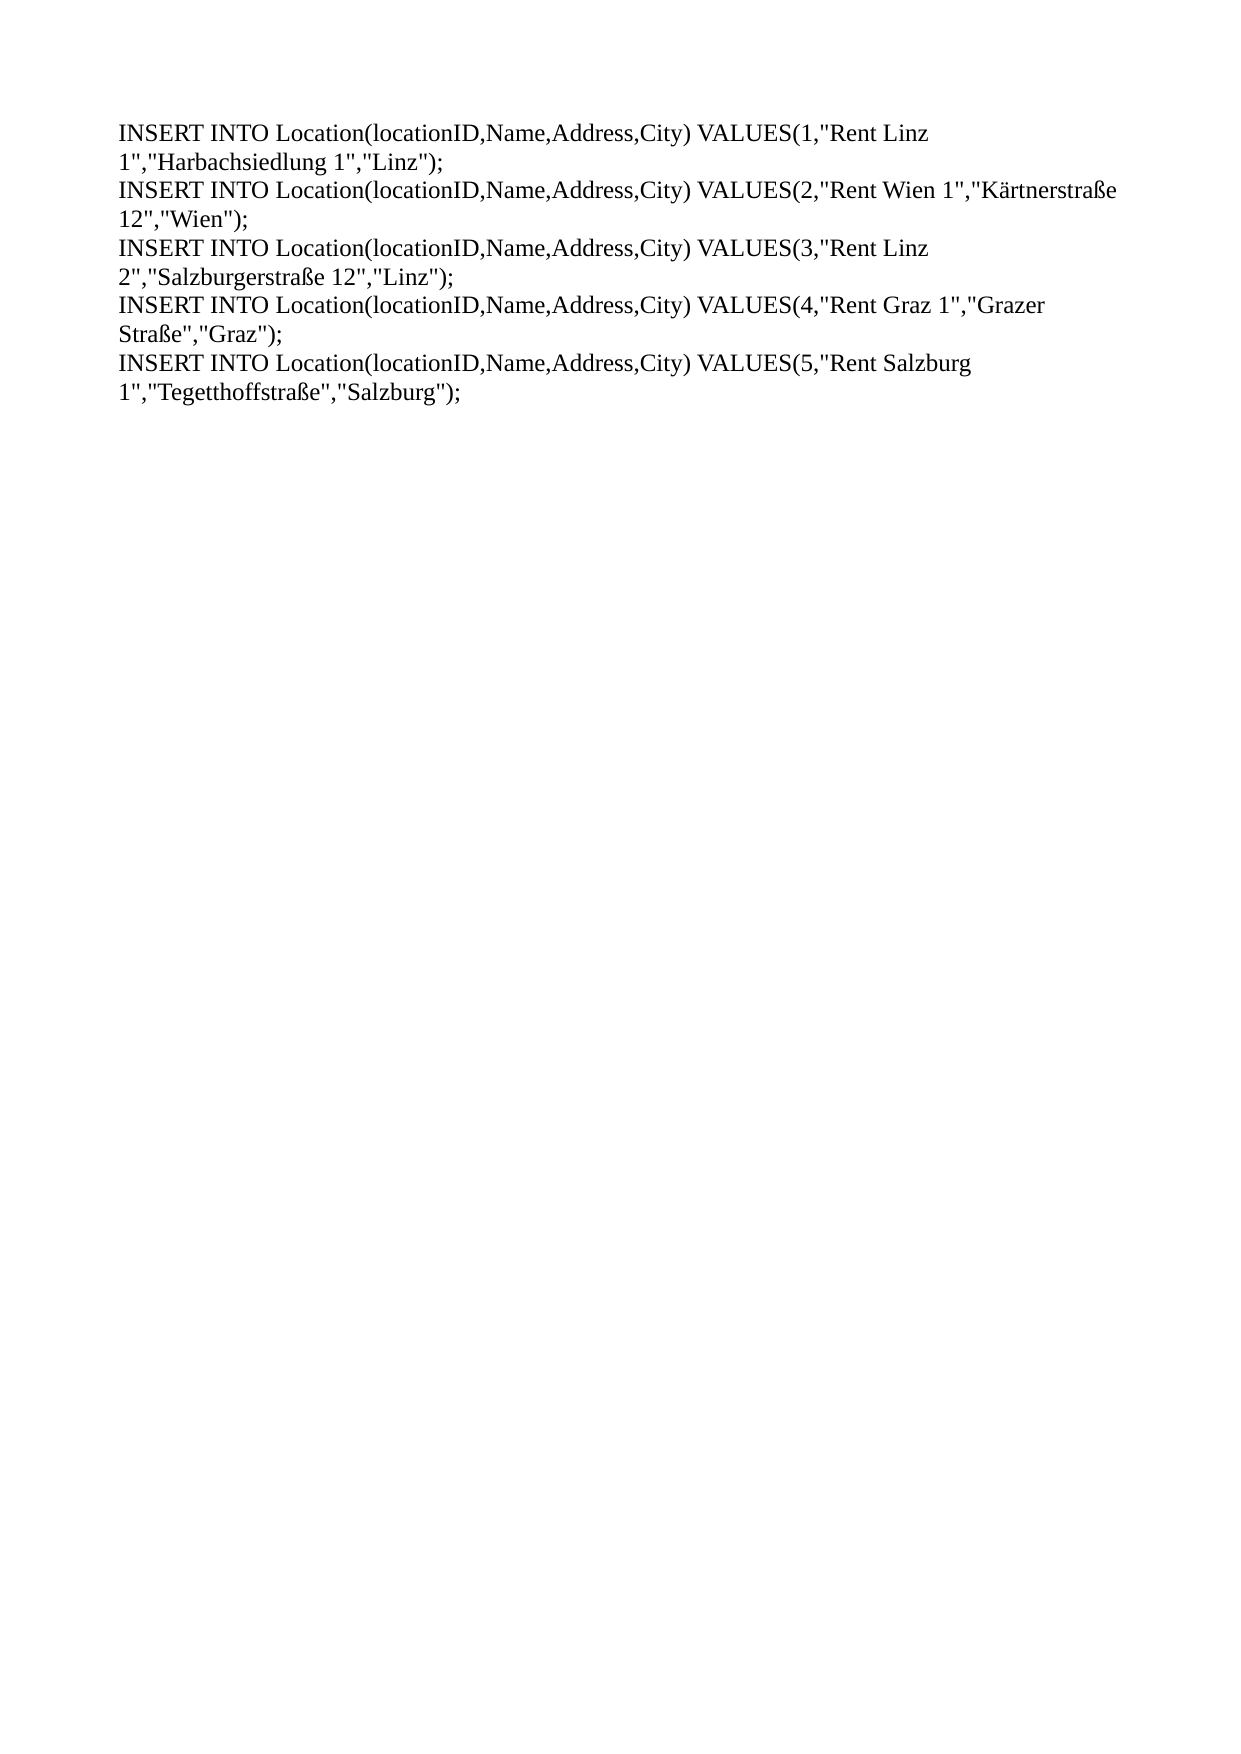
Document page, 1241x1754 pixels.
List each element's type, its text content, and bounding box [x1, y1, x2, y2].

text INSERT INTO Location(locationID,Name,Address,City) VALUES(2,"Rent Wien 1","Kärtnerstraße 12","Wien"); [118, 176, 1122, 233]
text INSERT INTO Location(locationID,Name,Address,City) VALUES(4,"Rent Graz 1","Grazer Straße","Graz"); [118, 291, 1122, 348]
text INSERT INTO Location(locationID,Name,Address,City) VALUES(3,"Rent Linz 2","Salzburgerstraße 12","Linz"); [118, 233, 1122, 291]
text INSERT INTO Location(locationID,Name,Address,City) VALUES(1,"Rent Linz 1","Harbachsiedlung 1","Linz"); [118, 118, 1122, 176]
text INSERT INTO Location(locationID,Name,Address,City) VALUES(5,"Rent Salzburg 1","Tegetthoffstraße","Salzburg"); [118, 348, 1122, 406]
